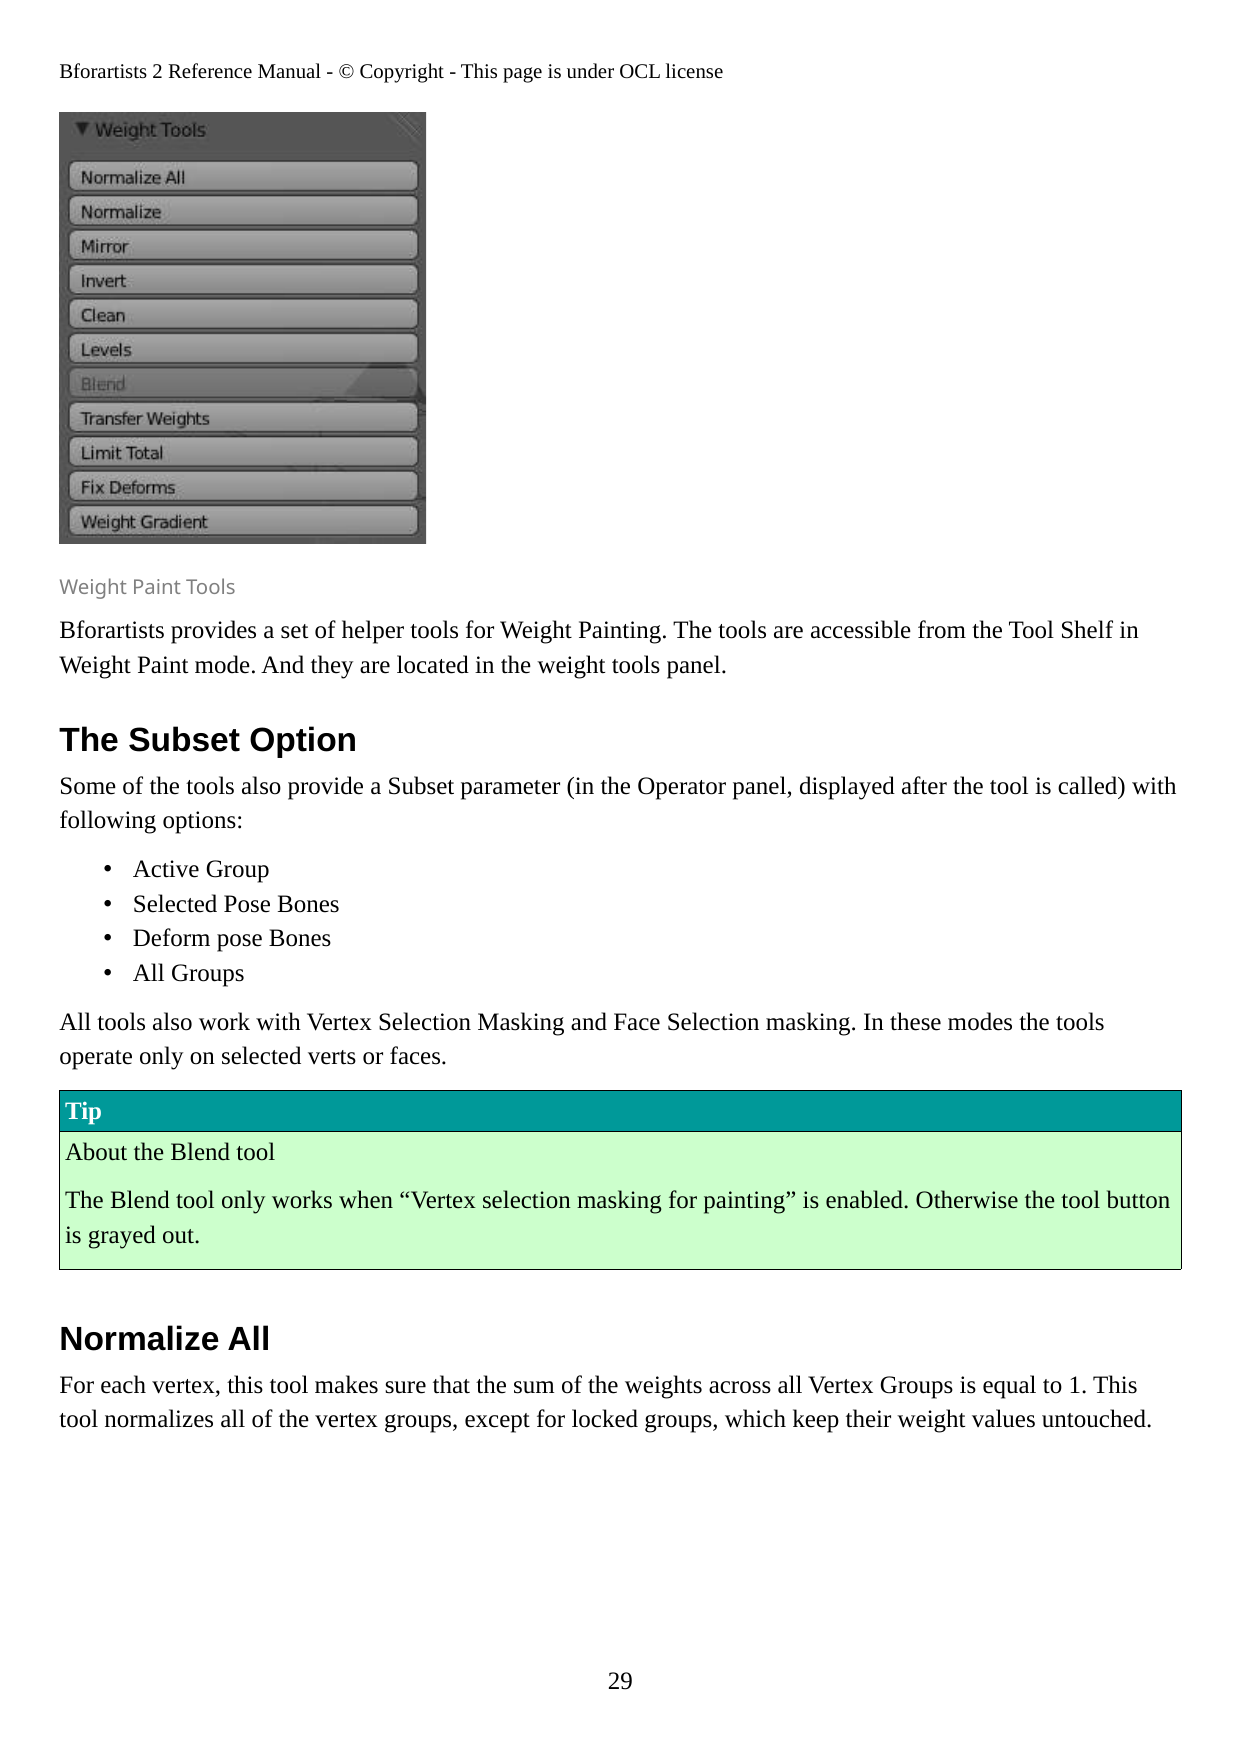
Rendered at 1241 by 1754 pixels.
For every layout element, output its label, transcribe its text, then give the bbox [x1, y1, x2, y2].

text Some of the tools also provide a Subset parameter (in the Operator panel, displayed after the tool is called) with following options: [59, 771, 1181, 834]
text Weight Paint Tools [59, 569, 1181, 601]
table_cell About the Blend tool The Blend tool only works when “Vertex selection masking for painting” is enabled. Otherwise the tool button is grayed out. [60, 1132, 1181, 1269]
list Selected Pose Bones [103, 889, 1181, 918]
table_header Tip [60, 1091, 1181, 1131]
text For each vertex, this tool makes sure that the sum of the weights across all Vertex Groups is equal to 1. This tool normalizes all of the vertex groups, except for locked groups, which keep their weight values untouched. [59, 1370, 1181, 1433]
text All tools also work with Vertex Selection Masking and Face Selection masking. In these modes the tools operate only on selected verts or faces. [59, 1007, 1181, 1070]
subtitle The Subset Option [59, 720, 1181, 758]
picture [59, 112, 427, 544]
subtitle Normalize All [59, 1319, 1181, 1357]
list All Groups [103, 958, 1181, 987]
list Deform pose Bones [103, 923, 1181, 952]
text Bforartists provides a set of helper tools for Weight Painting. The tools are accessible from the Tool Shelf in Weight Paint mode. And they are located in the weight tools panel. [59, 615, 1181, 678]
list Active Group [103, 854, 1181, 883]
